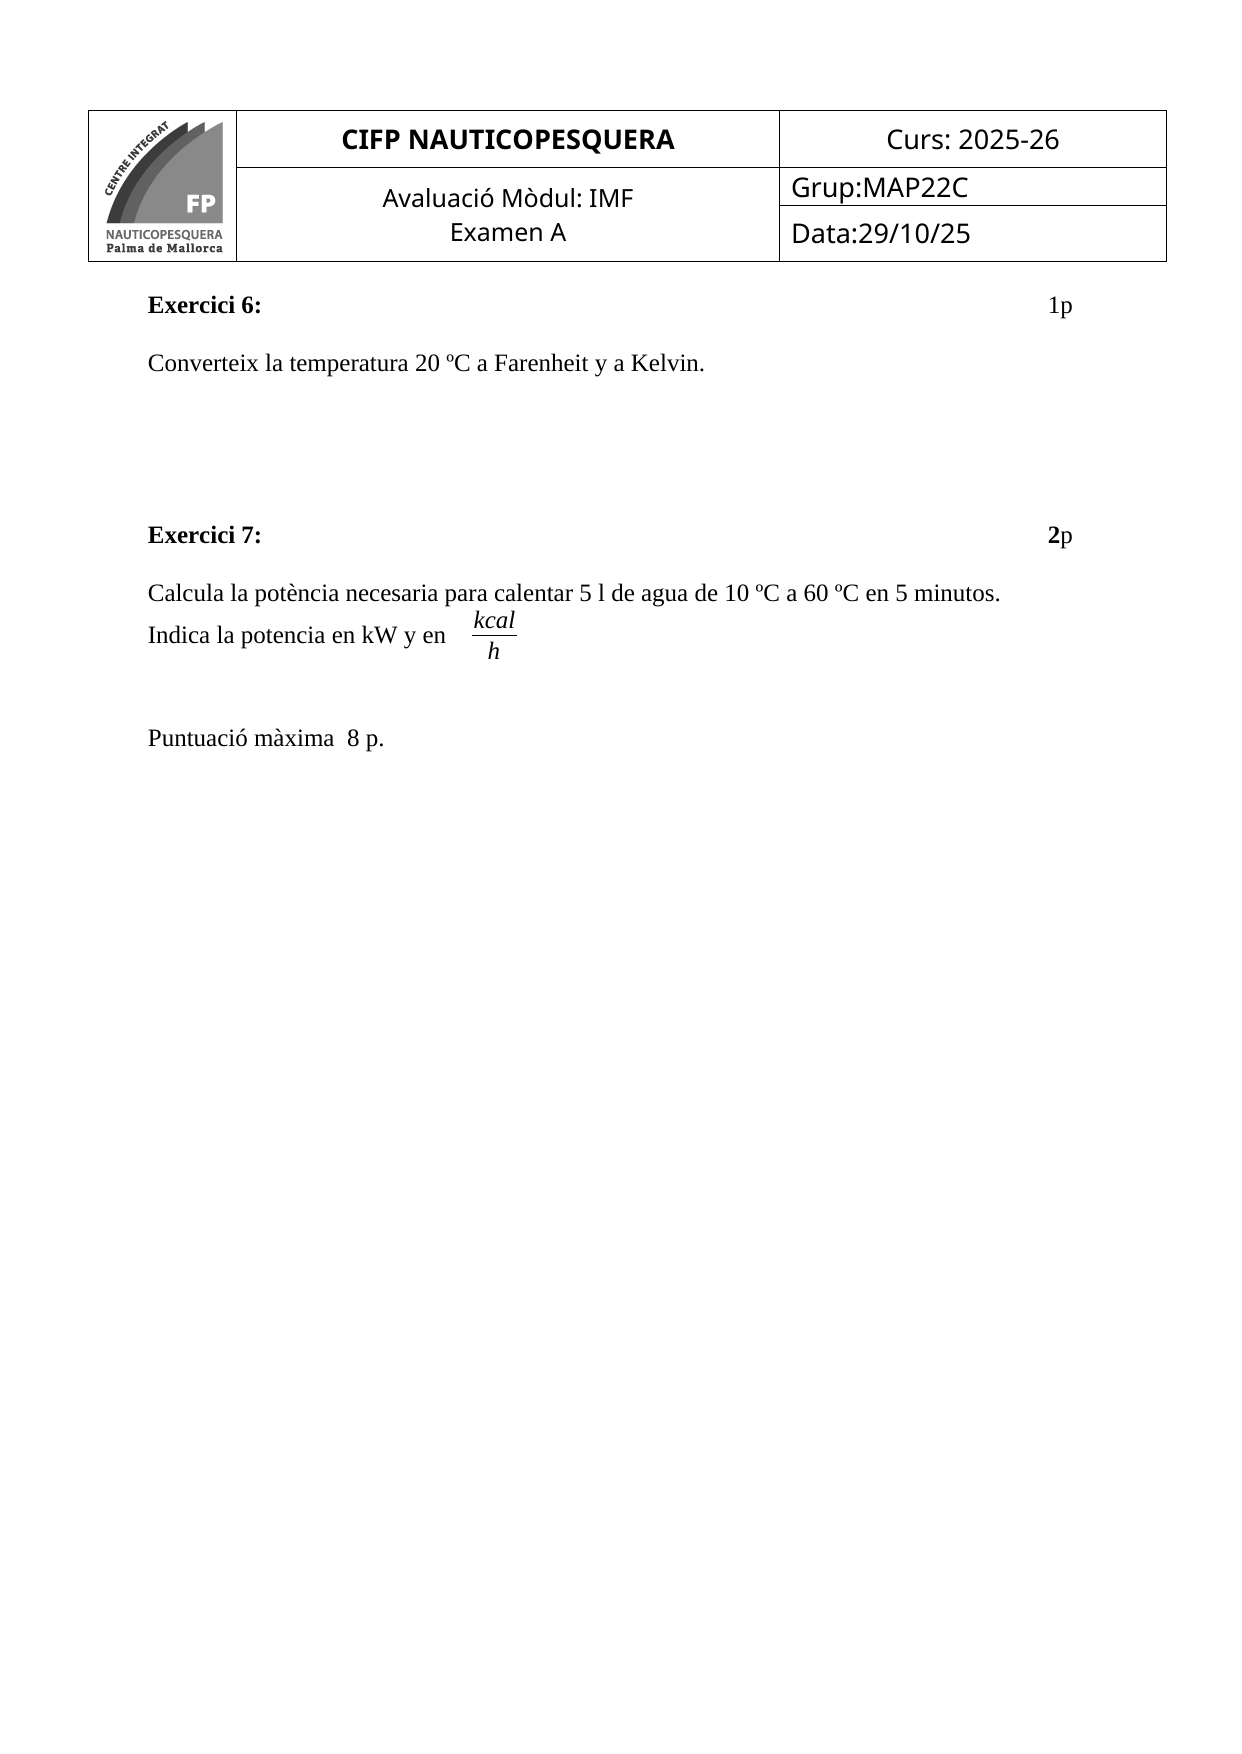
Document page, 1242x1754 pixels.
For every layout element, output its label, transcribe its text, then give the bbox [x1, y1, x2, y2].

text Indica la potencia en kW y en [148, 607, 1094, 666]
text Exercici 7: 2p [148, 520, 1094, 549]
picture [100, 111, 229, 260]
text Converteix la temperatura 20 ºC a Farenheit y a Kelvin. [148, 348, 1094, 377]
text Calcula la potència necesaria para calentar 5 l de agua de 10 ºC a 60 ºC en 5 minutos. [148, 578, 1094, 607]
text Exercici 6: 1p [148, 290, 1094, 319]
text Puntuació màxima 8 p. [148, 723, 1094, 752]
